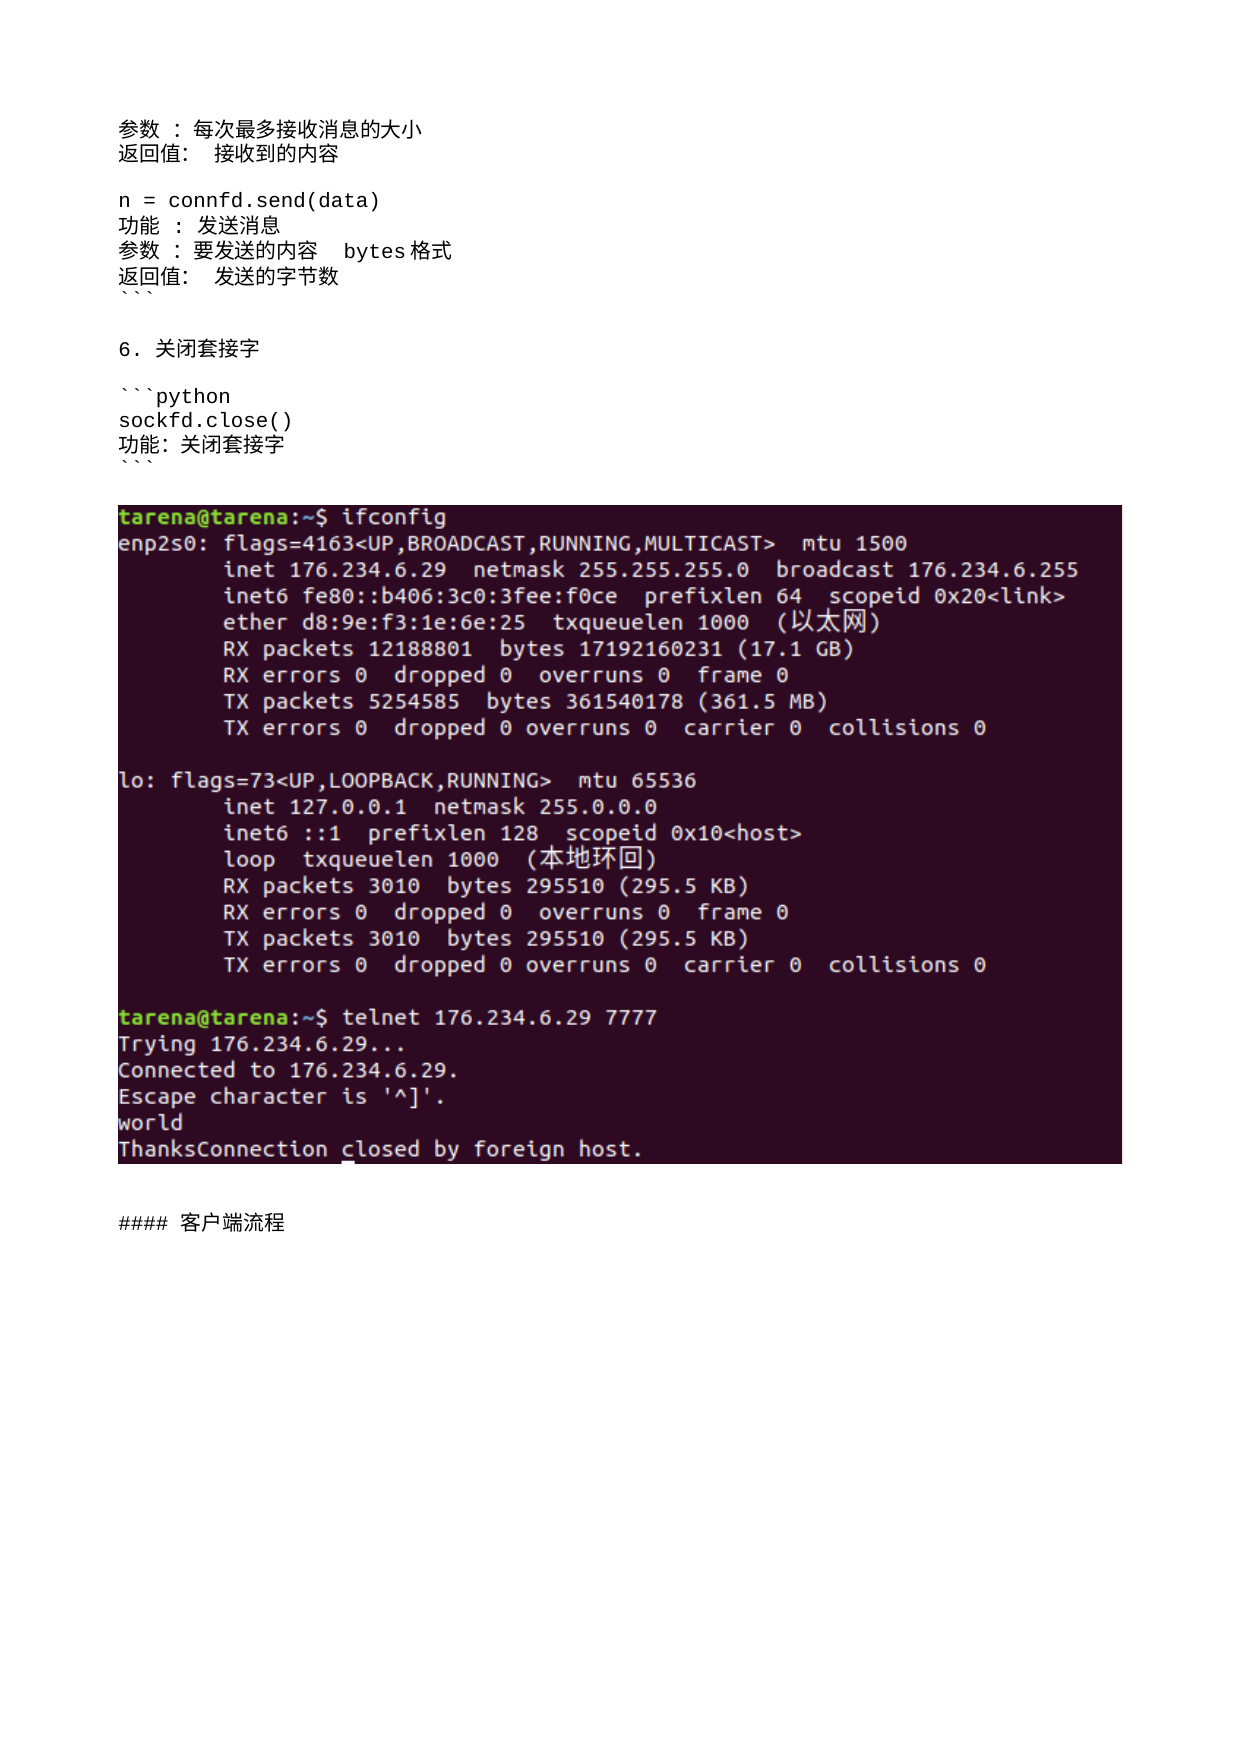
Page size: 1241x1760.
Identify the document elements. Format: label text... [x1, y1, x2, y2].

text 返回值： 发送的字节数 [118, 265, 1122, 289]
text 参数 ：每次最多接收消息的大小 [118, 118, 1122, 142]
text n = connfd.send(data) [118, 190, 1122, 214]
text 功能 : 发送消息 [118, 214, 1122, 239]
text ``` [118, 289, 1122, 313]
text 参数 ：要发送的内容 bytes格式 [118, 239, 1122, 265]
text 6. 关闭套接字 [118, 337, 1122, 362]
text 返回值： 接收到的内容 [118, 142, 1122, 167]
text sockfd.close() [118, 410, 1122, 433]
picture [118, 505, 1123, 1164]
text ```python [118, 386, 1122, 410]
text #### 客户端流程 [118, 1211, 1122, 1237]
text ``` [118, 458, 1122, 481]
text 功能：关闭套接字 [118, 433, 1122, 458]
